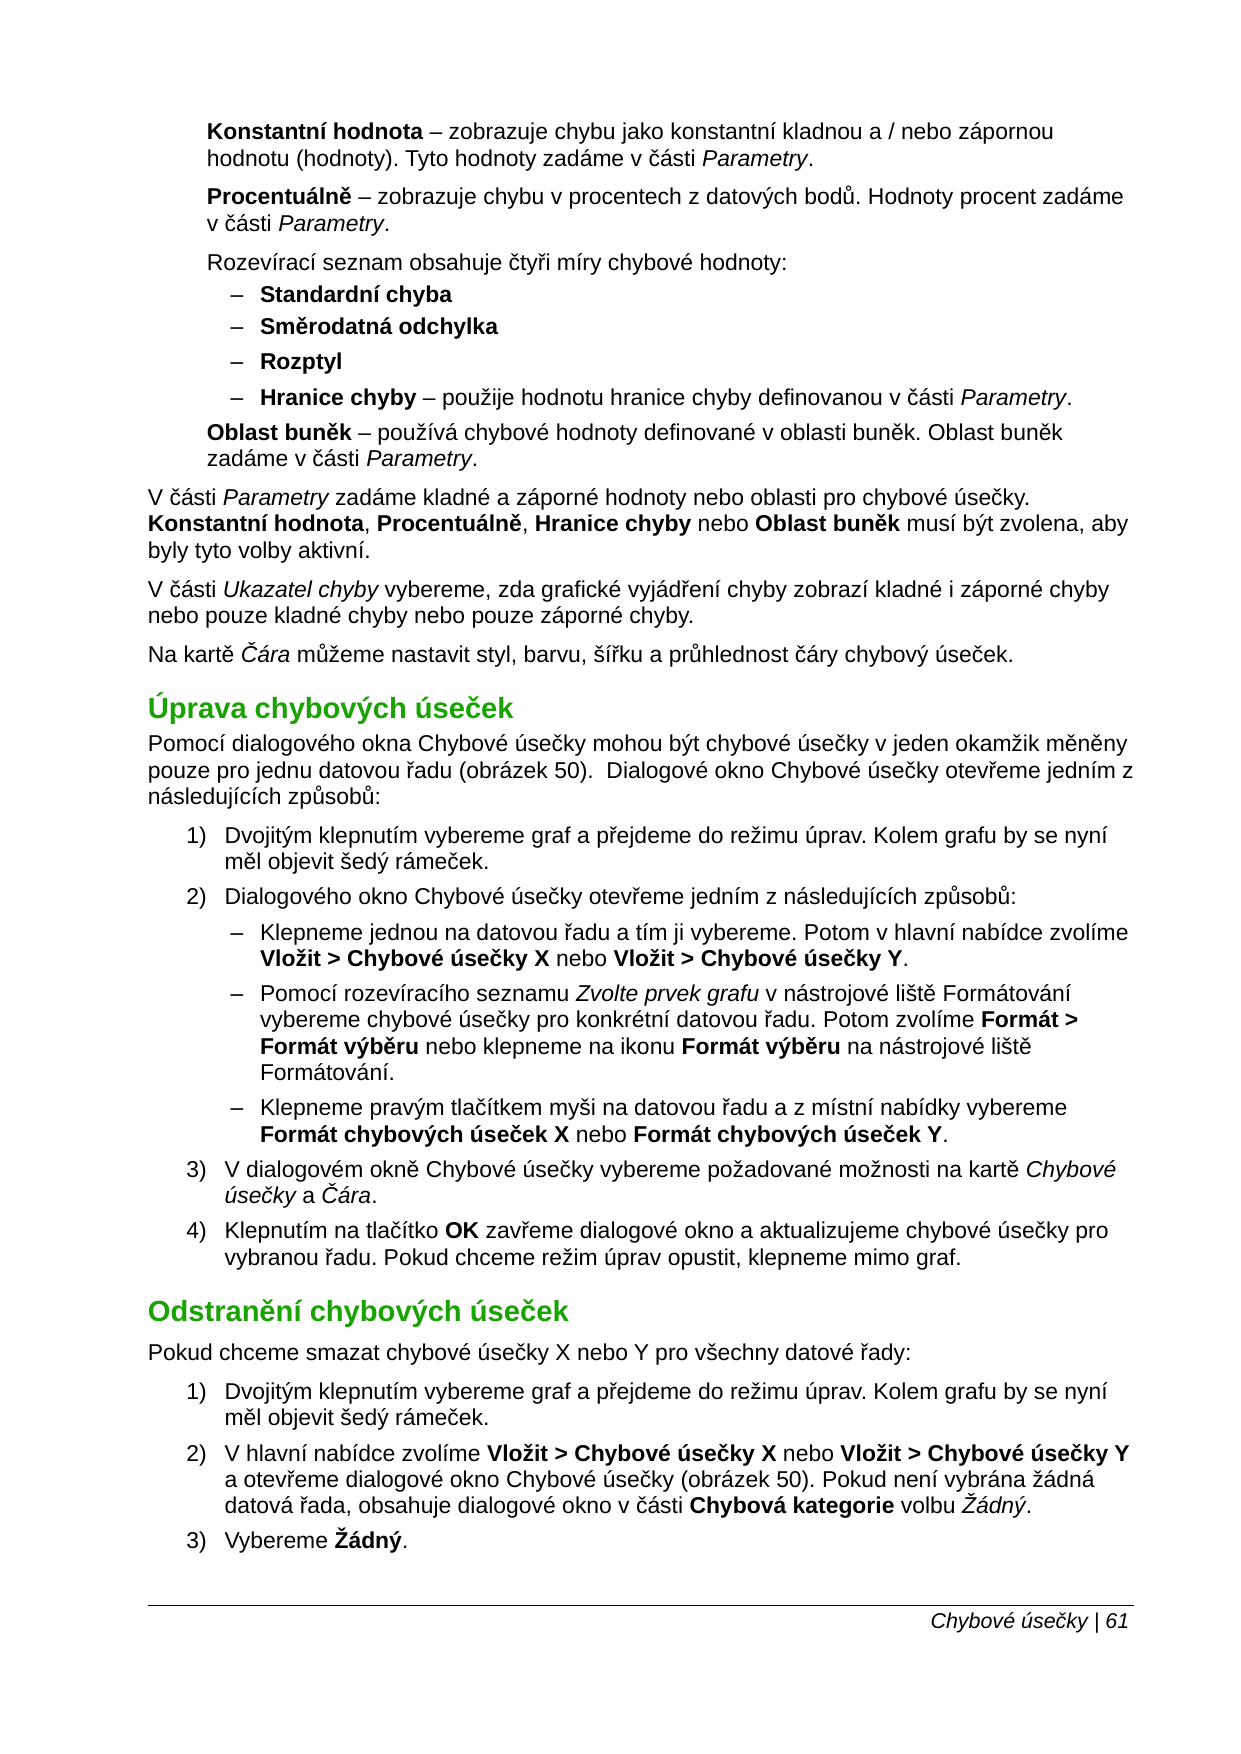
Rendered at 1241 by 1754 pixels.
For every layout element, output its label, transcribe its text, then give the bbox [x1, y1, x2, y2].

list Standardní chyba [230, 281, 1134, 307]
text V části Ukazatel chyby vybereme, zda grafické vyjádření chyby zobrazí kladné i záporné chyby nebo pouze kladné chyby nebo pouze záporné chyby. [148, 576, 1134, 628]
text Procentuálně – zobrazuje chybu v procentech z datových bodů. Hodnoty procent zadáme v části Parametry. [207, 183, 1134, 236]
subtitle Odstranění chybových úseček [148, 1294, 1134, 1327]
list Rozptyl [230, 348, 1134, 375]
list V hlavní nabídce zvolíme Vložit > Chybové úsečky X nebo Vložit > Chybové úsečky Y a otevřeme dialogové okno Chybové úsečky (obrázek 50). Pokud není vybrána žádná datová řada, obsahuje dialogové okno v části Chybová kategorie volbu Žádný. [207, 1439, 1134, 1519]
list Klepneme jednou na datovou řadu a tím ji vybereme. Potom v hlavní nabídce zvolíme Vložit > Chybové úsečky X nebo Vložit > Chybové úsečky Y. [230, 918, 1134, 971]
list Klepneme pravým tlačítkem myši na datovou řadu a z místní nabídky vybereme Formát chybových úseček X nebo Formát chybových úseček Y. [230, 1094, 1134, 1147]
text Konstantní hodnota – zobrazuje chybu jako konstantní kladnou a / nebo zápornou hodnotu (hodnoty). Tyto hodnoty zadáme v části Parametry. [207, 118, 1134, 171]
list Hranice chyby – použije hodnotu hranice chyby definovanou v části Parametry. [230, 383, 1134, 410]
text Oblast buněk – používá chybové hodnoty definované v oblasti buněk. Oblast buněk zadáme v části Parametry. [207, 419, 1134, 471]
list Klepnutím na tlačítko OK zavřeme dialogové okno a aktualizujeme chybové úsečky pro vybranou řadu. Pokud chceme režim úprav opustit, klepneme mimo graf. [207, 1217, 1134, 1270]
list Směrodatná odchylka [230, 313, 1134, 339]
list Pomocí rozevíracího seznamu Zvolte prvek grafu v nástrojové liště Formátování vybereme chybové úsečky pro konkrétní datovou řadu. Potom zvolíme Formát > Formát výběru nebo klepneme na ikonu Formát výběru na nástrojové liště Formátování. [230, 980, 1134, 1086]
list V dialogovém okně Chybové úsečky vybereme požadované možnosti na kartě Chybové úsečky a Čára. [207, 1156, 1134, 1209]
list Dvojitým klepnutím vybereme graf a přejdeme do režimu úprav. Kolem grafu by se nyní měl objevit šedý rámeček. [207, 1378, 1134, 1431]
list Dialogového okno Chybové úsečky otevřeme jedním z následujících způsobů: [207, 883, 1134, 910]
list Dvojitým klepnutím vybereme graf a přejdeme do režimu úprav. Kolem grafu by se nyní měl objevit šedý rámeček. [207, 822, 1134, 874]
text V části Parametry zadáme kladné a záporné hodnoty nebo oblasti pro chybové úsečky. Konstantní hodnota, Procentuálně, Hranice chyby nebo Oblast buněk musí být zvolena, aby byly tyto volby aktivní. [148, 484, 1134, 563]
text Na kartě Čára můžeme nastavit styl, barvu, šířku a průhlednost čáry chybový úseček. [148, 641, 1134, 667]
text Pomocí dialogového okna Chybové úsečky mohou být chybové úsečky v jeden okamžik měněny pouze pro jednu datovou řadu (obrázek 50). Dialogové okno Chybové úsečky otevřeme jedním z následujících způsobů: [148, 730, 1134, 809]
list Vybereme Žádný. [207, 1527, 1134, 1554]
list Pokud chceme smazat chybové úsečky X nebo Y pro všechny datové řady: [148, 1339, 1134, 1366]
subtitle Úprava chybových úseček [148, 691, 1134, 724]
text Rozevírací seznam obsahuje čtyři míry chybové hodnoty: [207, 248, 1134, 275]
